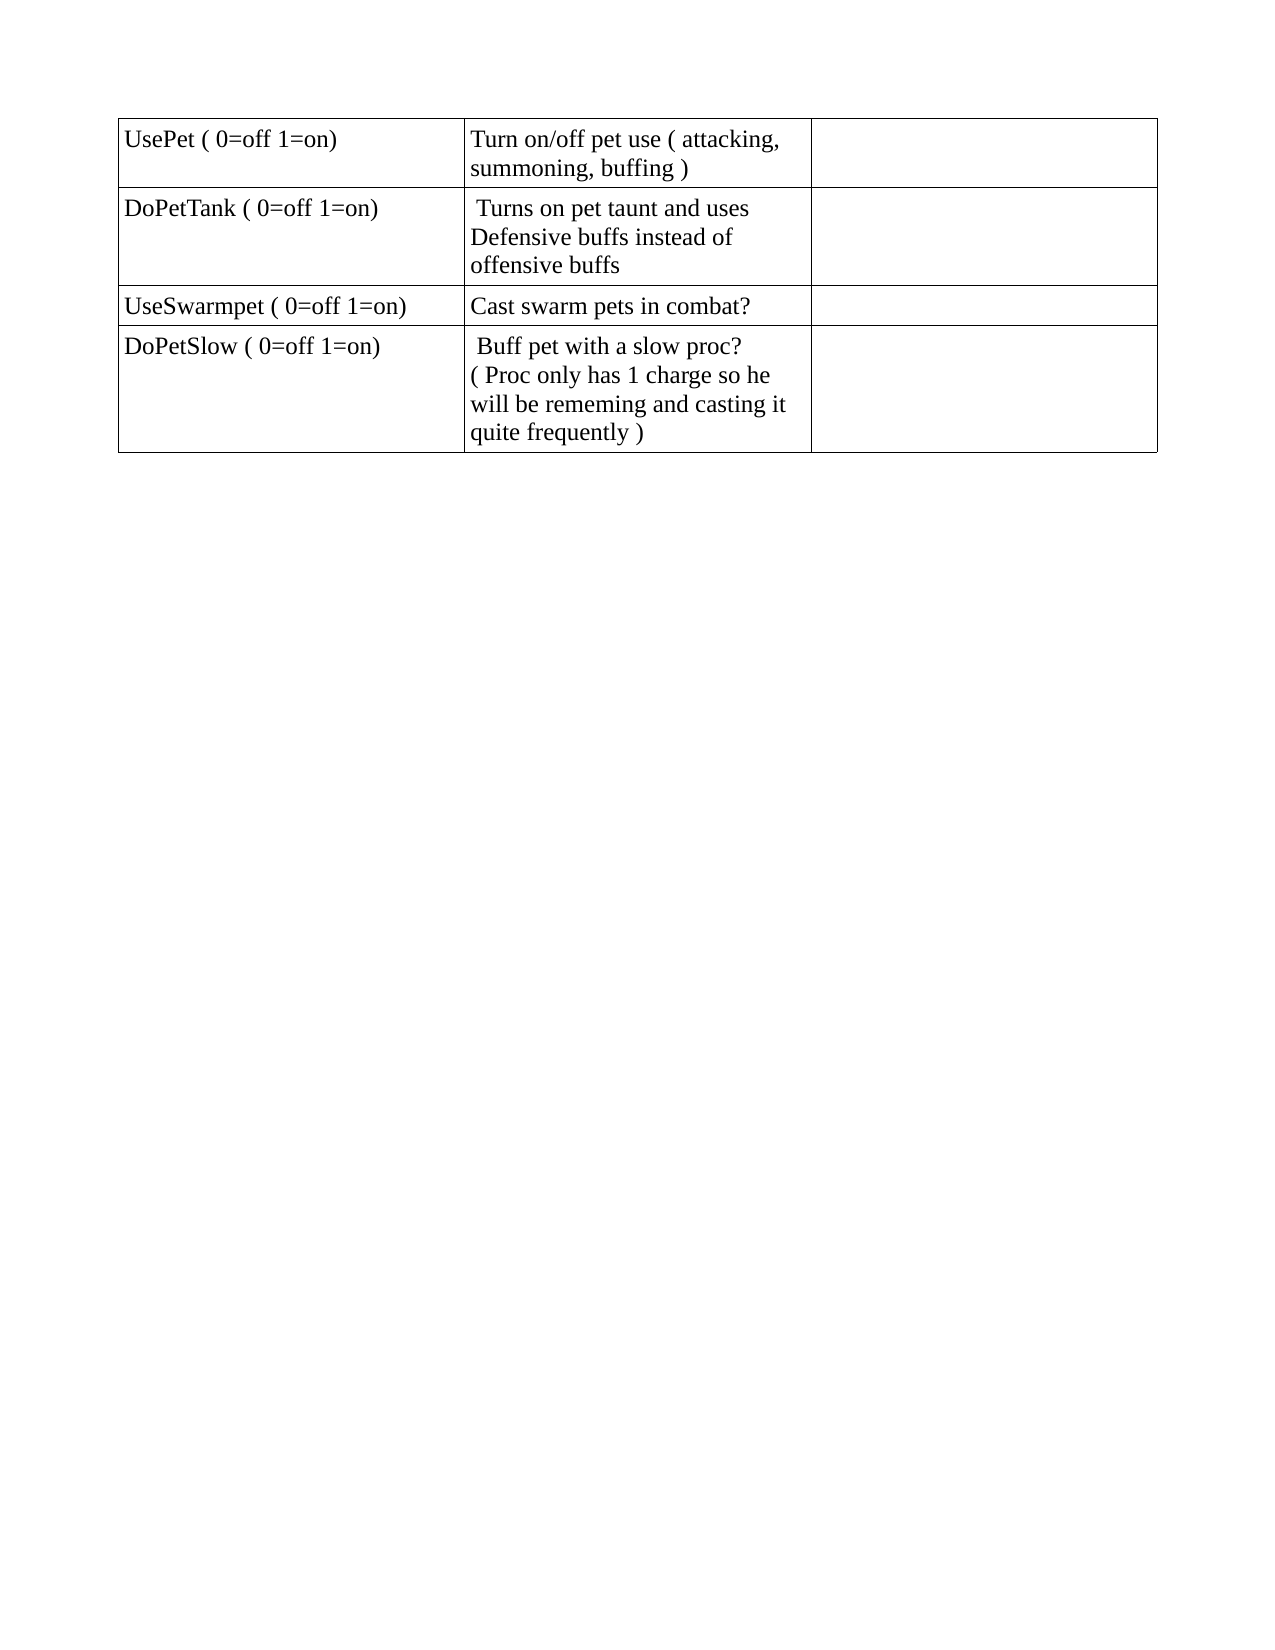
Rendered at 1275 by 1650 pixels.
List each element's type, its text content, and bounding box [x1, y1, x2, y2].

table_cell [812, 119, 1157, 187]
table_cell [812, 326, 1157, 452]
table_cell [812, 188, 1157, 285]
table_cell Buff pet with a slow proc? ( Proc only has 1 charge so he will be rememing and casting it quite frequently ) [465, 326, 811, 452]
table_cell [812, 286, 1157, 325]
table_cell Turn on/off pet use ( attacking, summoning, buffing ) [465, 119, 811, 187]
table_cell DoPetTank ( 0=off 1=on) [119, 188, 464, 285]
table_cell UseSwarmpet ( 0=off 1=on) [119, 286, 464, 325]
table_cell Cast swarm pets in combat? [465, 286, 811, 325]
table_cell UsePet ( 0=off 1=on) [119, 119, 464, 187]
table_cell Turns on pet taunt and uses Defensive buffs instead of offensive buffs [465, 188, 811, 285]
table_cell DoPetSlow ( 0=off 1=on) [119, 326, 464, 452]
